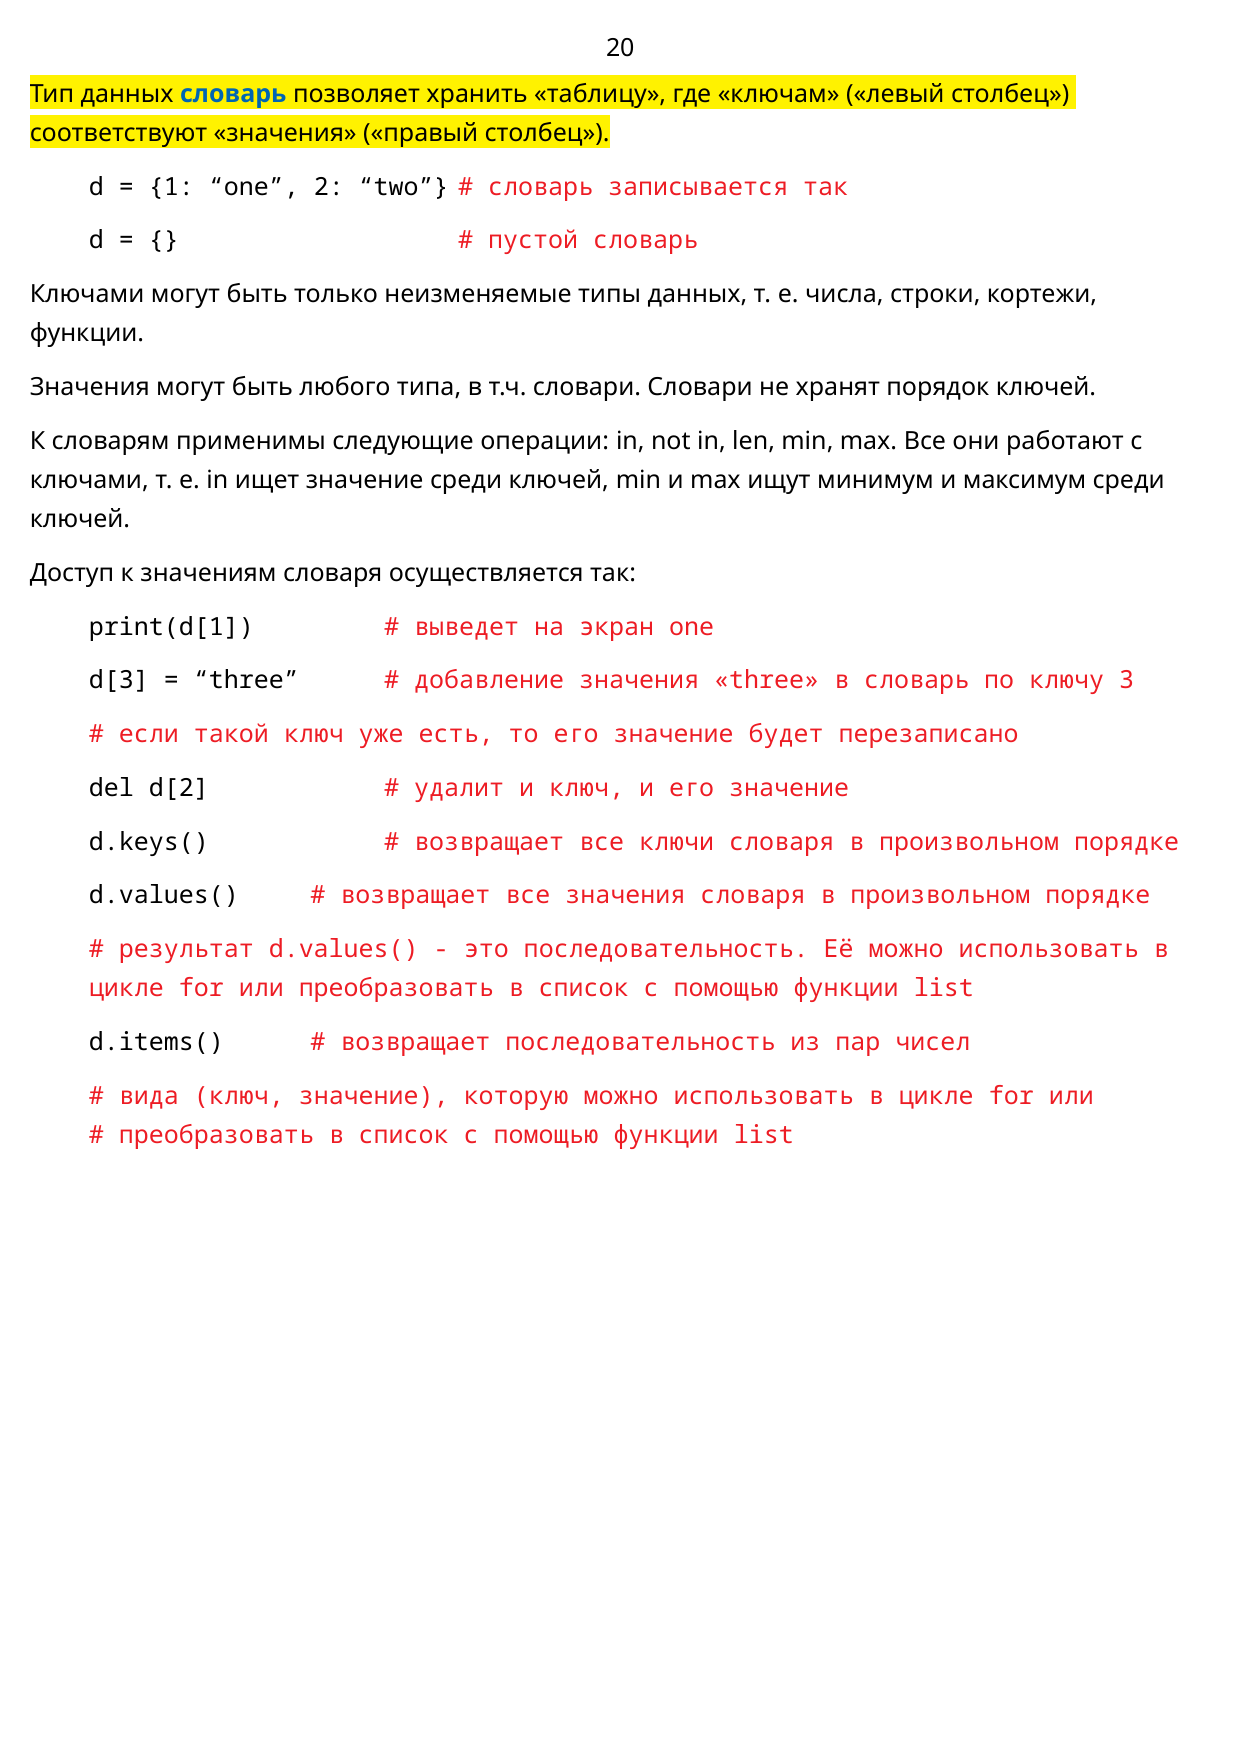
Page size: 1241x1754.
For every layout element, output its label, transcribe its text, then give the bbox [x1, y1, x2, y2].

text # вида (ключ, значение), которую можно использовать в цикле for или # преобразовать в список с помощью функции list [88, 1077, 1211, 1151]
text d = {1: “one”, 2: “two”} # словарь записывается так [88, 168, 1211, 202]
text d.values() # возвращает все значения словаря в произвольном порядке [88, 877, 1211, 911]
text Доступ к значениям словаря осуществляется так: [29, 554, 1211, 588]
text del d[2] # удалит и ключ, и его значение [88, 769, 1211, 803]
text d.keys() # возвращает все ключи словаря в произвольном порядке [88, 823, 1211, 857]
text Значения могут быть любого типа, в т.ч. словари. Словари не хранят порядок ключей. [29, 369, 1211, 403]
text d[3] = “three” # добавление значения «three» в словарь по ключу 3 [88, 662, 1211, 696]
text print(d[1]) # выведет на экран one [88, 608, 1211, 642]
text # если такой ключ уже есть, то его значение будет перезаписано [88, 716, 1211, 750]
text К словарям применимы следующие операции: in, not in, len, min, max. Все они работают с ключами, т. е. in ищет значение среди ключей, min и max ищут минимум и максимум среди ключей. [29, 422, 1211, 535]
text # результат d.values() - это последовательность. Её можно использовать в цикле for или преобразовать в список с помощью функции list [88, 931, 1211, 1004]
text Тип данных словарь позволяет хранить «таблицу», где «ключам» («левый столбец») соответствуют «значения» («правый столбец»). [29, 75, 1211, 148]
text Ключами могут быть только неизменяемые типы данных, т. е. числа, строки, кортежи, функции. [29, 276, 1211, 349]
text d = {} # пустой словарь [88, 222, 1211, 256]
text d.items() # возвращает последовательность из пар чисел [88, 1024, 1211, 1058]
